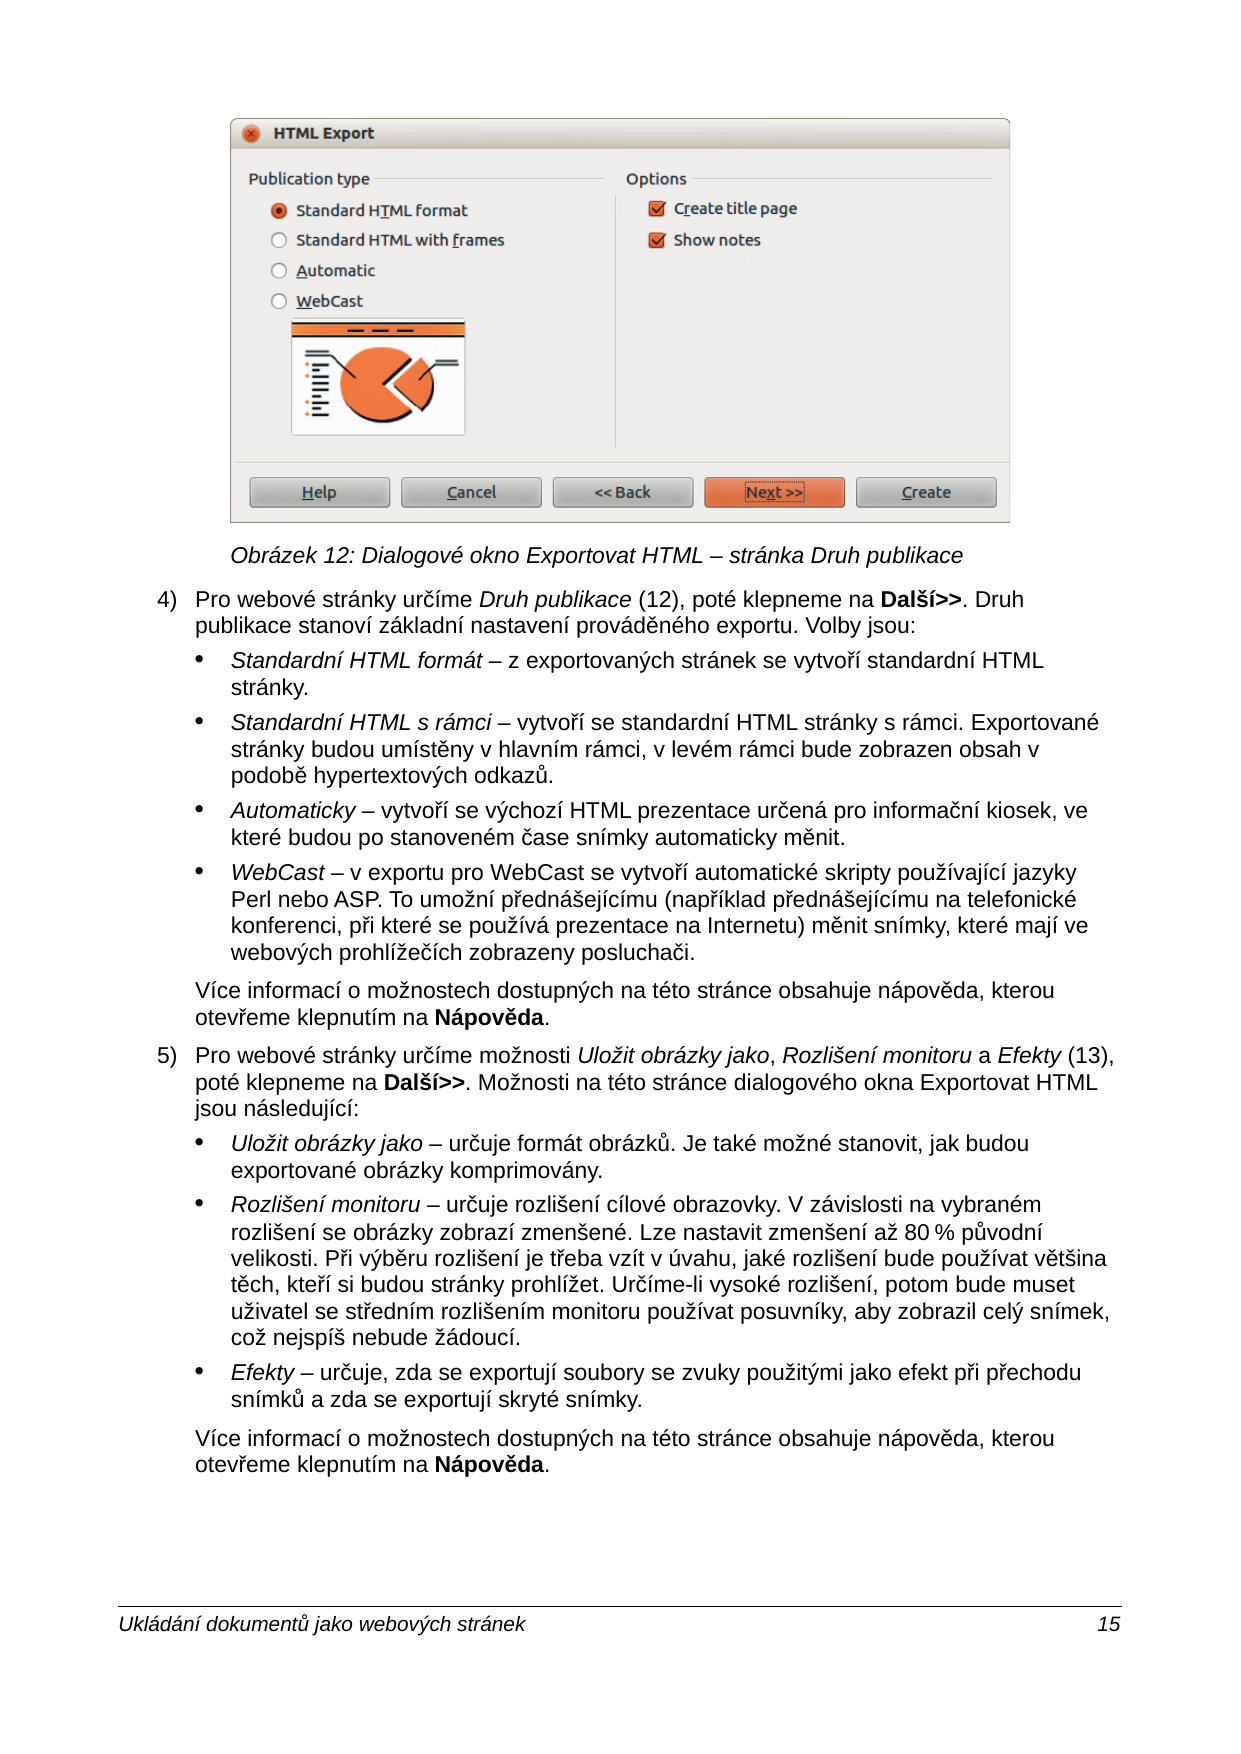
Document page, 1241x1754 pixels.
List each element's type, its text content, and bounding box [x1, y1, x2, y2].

list Pro webové stránky určíme Druh publikace (obrázek 12), poté klepneme na Další>>. Druh publikace stanoví základní nastavení prováděného exportu. Volby jsou: [177, 586, 1122, 639]
list Standardní HTML s rámci – vytvoří se standardní HTML stránky s rámci. Exportované stránky budou umístěny v hlavním rámci, v levém rámci bude zobrazen obsah v podobě hypertextových odkazů. [192, 707, 1122, 789]
list Uložit obrázky jako – určuje formát obrázků. Je také možné stanovit, jak budou exportované obrázky komprimovány. [192, 1128, 1122, 1183]
list Standardní HTML formát – z exportovaných stránek se vytvoří standardní HTML stránky. [192, 645, 1122, 701]
list Pro webové stránky určíme možnosti Uložit obrázky jako, Rozlišení monitoru a Efekty (obrázek 13), poté klepneme na Další>>. Možnosti na této stránce dialogového okna Exportovat HTML jsou následující: [177, 1042, 1122, 1121]
list Efekty – určuje, zda se exportují soubory se zvuky použitými jako efekt při přechodu snímků a zda se exportují skryté snímky. [192, 1357, 1122, 1412]
list Rozlišení monitoru – určuje rozlišení cílové obrazovky. V závislosti na vybraném rozlišení se obrázky zobrazí zmenšené. Lze nastavit zmenšení až 80 % původní velikosti. Při výběru rozlišení je třeba vzít v úvahu, jaké rozlišení bude používat většina těch, kteří si budou stránky prohlížet. Určíme-li vysoké rozlišení, potom bude muset uživatel se středním rozlišením monitoru používat posuvníky, aby zobrazil celý snímek, což nejspíš nebude žádoucí. [192, 1189, 1122, 1350]
list Více informací o možnostech dostupných na této stránce obsahuje nápověda, kterou otevřeme klepnutím na Nápověda. [195, 1424, 1122, 1477]
text Obrázek 12: Dialogové okno Exportovat HTML – stránka Druh publikace [230, 542, 1010, 568]
list WebCast – v exportu pro WebCast se vytvoří automatické skripty používající jazyky Perl nebo ASP. To umožní přednášejícímu (například přednášejícímu na telefonické konferenci, při které se používá prezentace na Internetu) měnit snímky, které mají ve webových prohlížečích zobrazeny posluchači. [192, 857, 1122, 965]
list Automaticky – vytvoří se výchozí HTML prezentace určená pro informační kiosek, ve které budou po stanoveném čase snímky automaticky měnit. [192, 795, 1122, 850]
list Více informací o možnostech dostupných na této stránce obsahuje nápověda, kterou otevřeme klepnutím na Nápověda. [195, 977, 1122, 1030]
picture [230, 118, 1011, 523]
